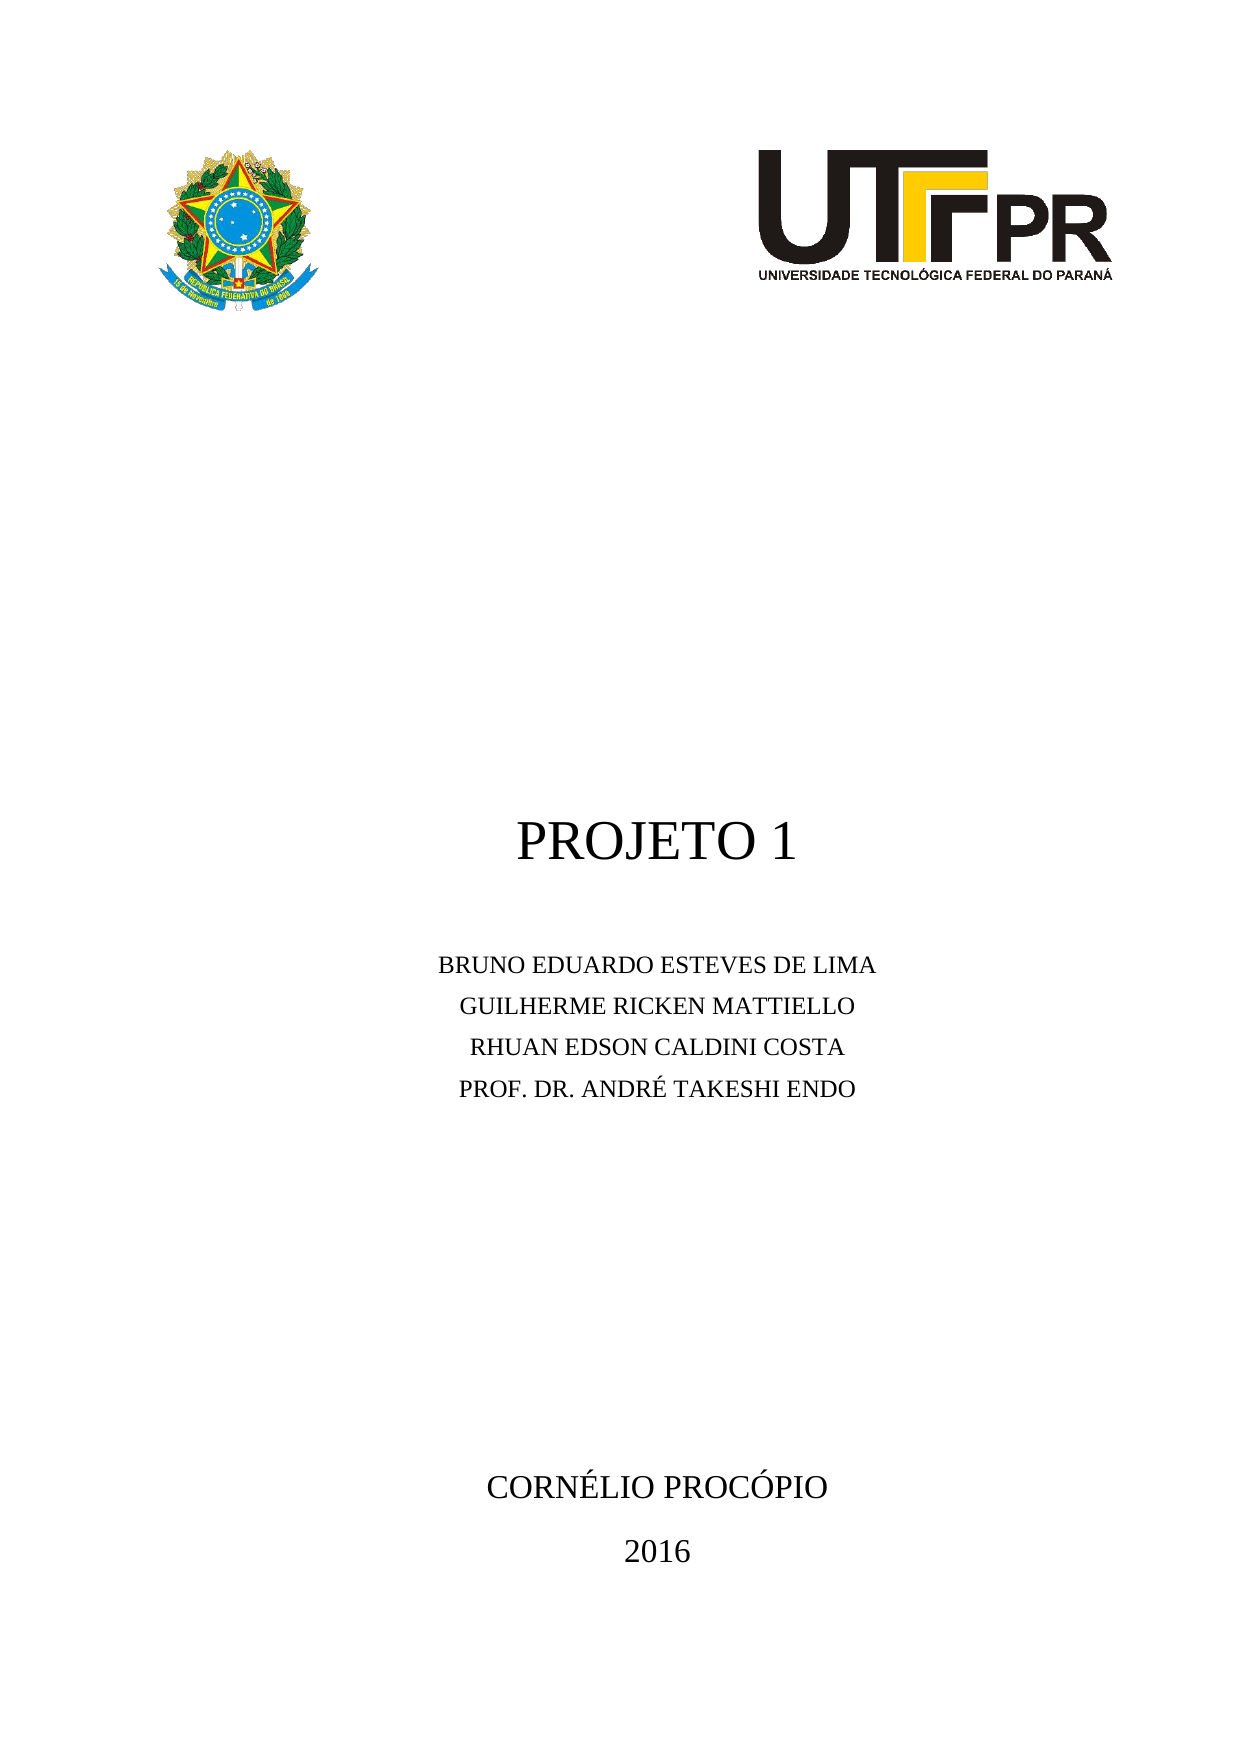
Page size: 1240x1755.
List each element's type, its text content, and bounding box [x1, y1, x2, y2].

text CORNÉLIO PROCÓPIO [150, 1468, 1089, 1506]
text GUILHERME RICKEN MATTIELLO [150, 991, 1089, 1020]
text BRUNO EDUARDO ESTEVES DE LIMA [150, 950, 1089, 979]
text RHUAN EDSON CALDINI COSTA [150, 1032, 1089, 1061]
text 2016 [150, 1531, 1089, 1569]
text PROF. DR. ANDRÉ TAKESHI ENDO [150, 1074, 1089, 1102]
text PROJETO 1 [150, 807, 1089, 871]
